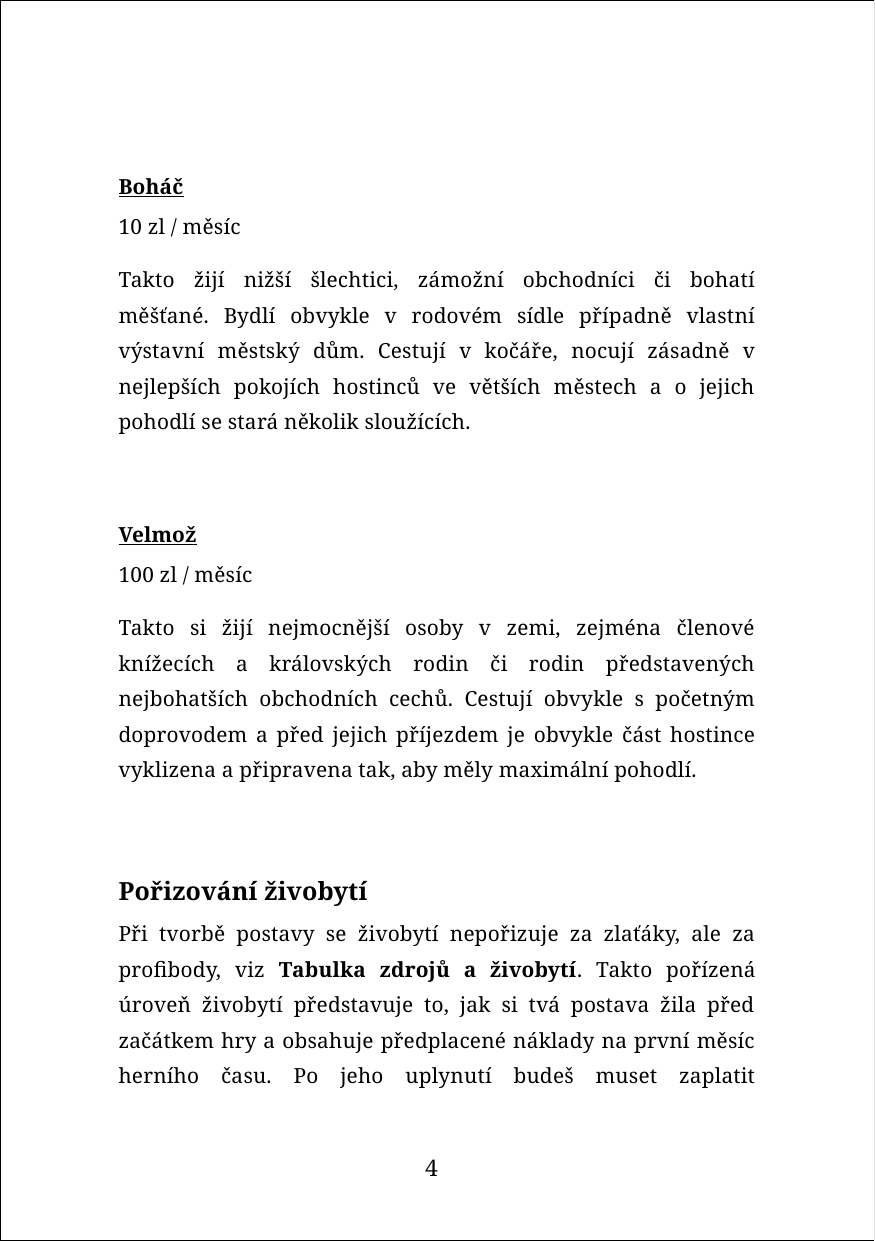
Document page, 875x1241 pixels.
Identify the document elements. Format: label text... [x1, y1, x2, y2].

subtitle Velmož [118, 520, 756, 548]
text Takto žijí nižší šlechtici, zámožní obchodníci či bohatí měšťané. Bydlí obvykle v rodovém sídle případně vlastní výstavní městský dům. Cestují v kočáře, nocují zásadně v nejlepších pokojích hostinců ve větších městech a o jejich pohodlí se stará několik sloužících. [118, 265, 756, 436]
text Takto si žijí nejmocnější osoby v zemi, zejména členové knížecích a královských rodin či rodin představených nejbohatších obchodních cechů. Cestují obvykle s početným doprovodem a před jejich příjezdem je obvykle část hostince vyklizena a připravena tak, aby měly maximální pohodlí. [118, 613, 756, 784]
text Při tvorbě postavy se živobytí nepořizuje za zlaťáky, ale za profibody, viz Tabulka zdrojů a živobytí. Takto pořízená úroveň živobytí představuje to, jak si tvá postava žila před začátkem hry a obsahuje předplacené náklady na první měsíc herního času. Po jeho uplynutí budeš muset zaplatit [118, 919, 756, 1090]
subtitle Pořizování živobytí [118, 873, 756, 907]
text 10 zl / měsíc [118, 212, 756, 240]
subtitle Boháč [118, 172, 756, 200]
text 100 zl / měsíc [118, 560, 756, 588]
